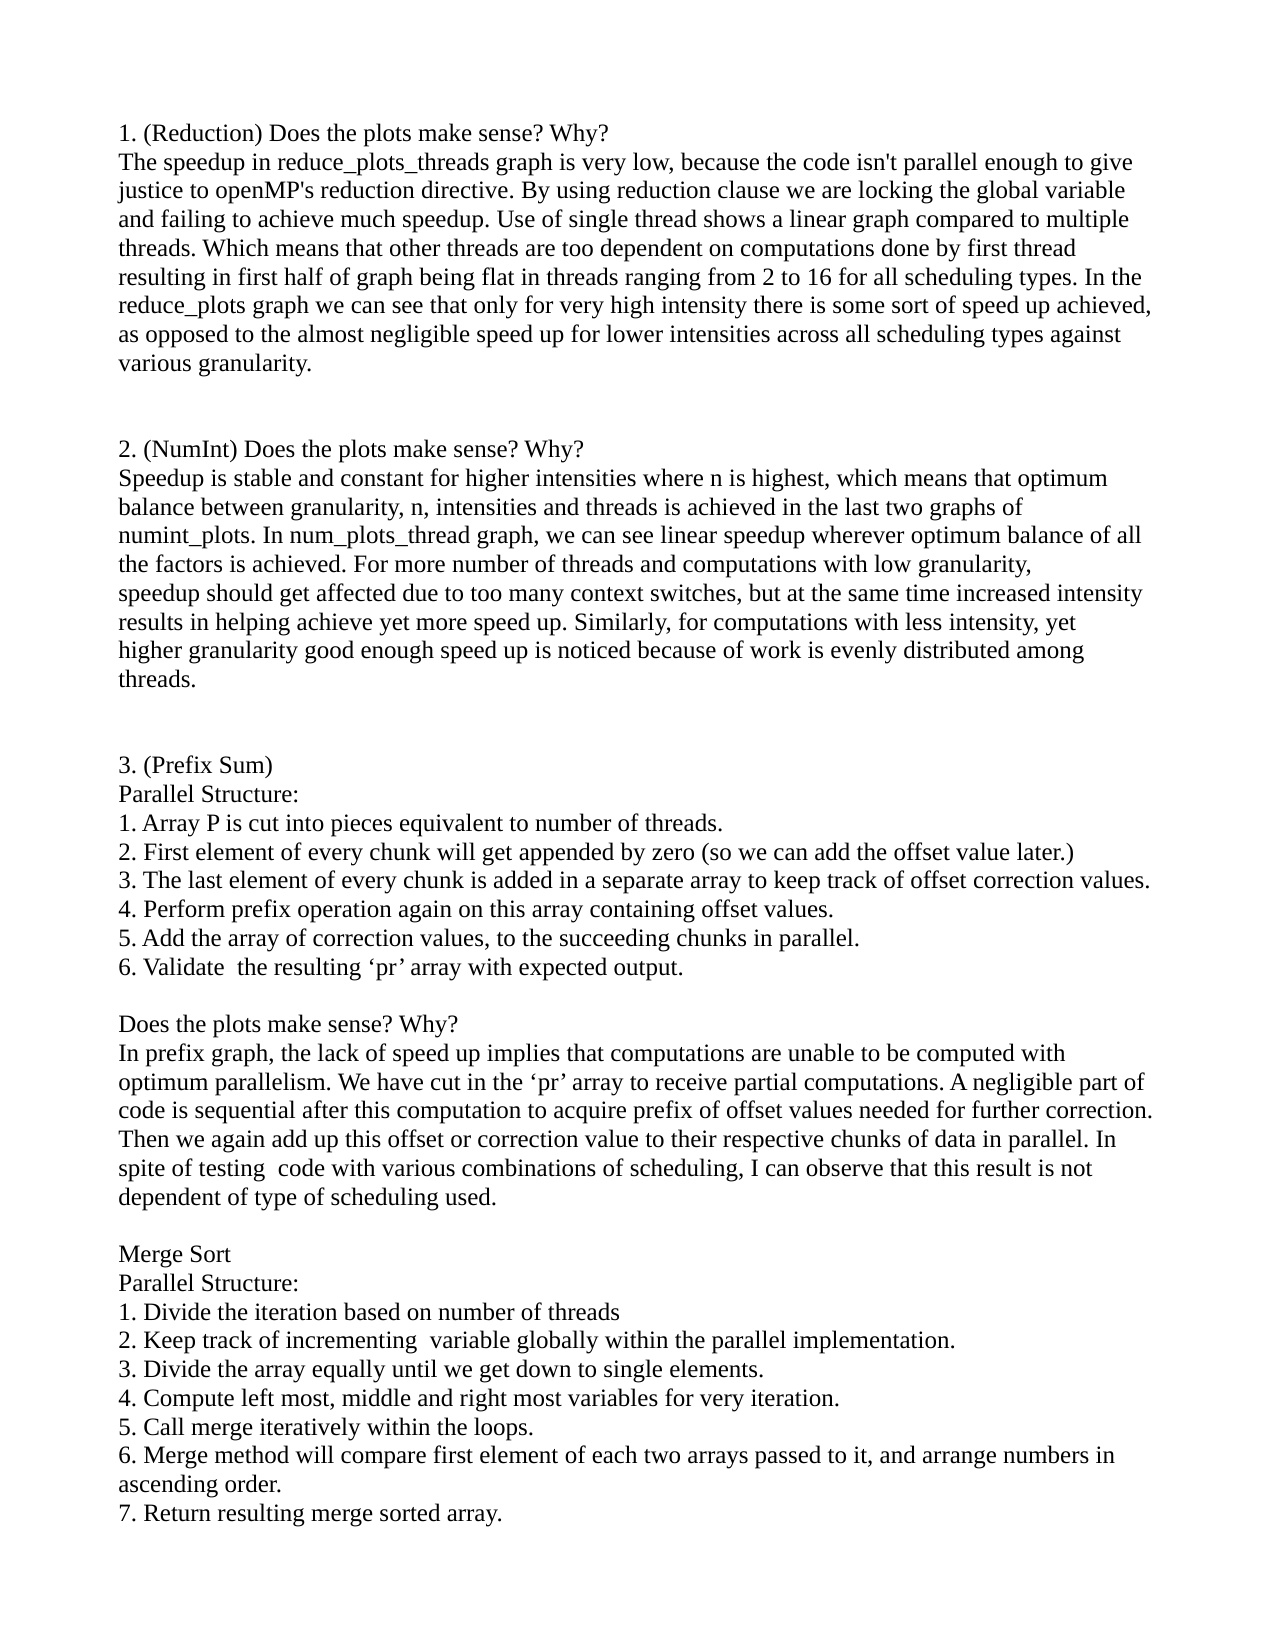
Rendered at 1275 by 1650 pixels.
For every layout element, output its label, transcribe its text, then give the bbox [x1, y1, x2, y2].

text 2. Keep track of incrementing variable globally within the parallel implementation. [118, 1326, 1157, 1354]
text Merge Sort [118, 1239, 1157, 1268]
text Parallel Structure: [118, 1268, 1157, 1297]
text 5. Call merge iteratively within the loops. [118, 1412, 1157, 1441]
text and failing to achieve much speedup. Use of single thread shows a linear graph compared to multiple [118, 204, 1157, 233]
text 3. (Prefix Sum) [118, 751, 1157, 779]
text the factors is achieved. For more number of threads and computations with low granularity, [118, 549, 1157, 578]
text Speedup is stable and constant for higher intensities where n is highest, which means that optimum [118, 463, 1157, 492]
text In prefix graph, the lack of speed up implies that computations are unable to be computed with optimum parallelism. We have cut in the ‘pr’ array to receive partial computations. A negligible part of code is sequential after this computation to acquire prefix of offset values needed for further correction. Then we again add up this offset or correction value to their respective chunks of data in parallel. In spite of testing code with various combinations of scheduling, I can observe that this result is not dependent of type of scheduling used. [118, 1038, 1157, 1211]
text 3. Divide the array equally until we get down to single elements. [118, 1354, 1157, 1383]
text 7. Return resulting merge sorted array. [118, 1498, 1157, 1527]
text 6. Merge method will compare first element of each two arrays passed to it, and arrange numbers in ascending order. [118, 1441, 1157, 1498]
text 1. Divide the iteration based on number of threads [118, 1297, 1157, 1326]
text Parallel Structure: [118, 779, 1157, 808]
text 4. Compute left most, middle and right most variables for very iteration. [118, 1383, 1157, 1412]
text 6. Validate the resulting ‘pr’ array with expected output. [118, 952, 1157, 981]
text 2. (NumInt) Does the plots make sense? Why? [118, 434, 1157, 463]
text higher granularity good enough speed up is noticed because of work is evenly distributed among threads. [118, 636, 1157, 693]
text 1. Array P is cut into pieces equivalent to number of threads. [118, 808, 1157, 837]
text threads. Which means that other threads are too dependent on computations done by first thread [118, 233, 1157, 262]
text 5. Add the array of correction values, to the succeeding chunks in parallel. [118, 923, 1157, 952]
text 4. Perform prefix operation again on this array containing offset values. [118, 894, 1157, 923]
text 3. The last element of every chunk is added in a separate array to keep track of offset correction values. [118, 866, 1157, 894]
text as opposed to the almost negligible speed up for lower intensities across all scheduling types against [118, 319, 1157, 348]
text justice to openMP's reduction directive. By using reduction clause we are locking the global variable [118, 176, 1157, 204]
text speedup should get affected due to too many context switches, but at the same time increased intensity [118, 578, 1157, 607]
text 2. First element of every chunk will get appended by zero (so we can add the offset value later.) [118, 837, 1157, 866]
text 1. (Reduction) Does the plots make sense? Why? [118, 118, 1157, 147]
text Does the plots make sense? Why? [118, 1009, 1157, 1038]
text various granularity. [118, 348, 1157, 377]
text results in helping achieve yet more speed up. Similarly, for computations with less intensity, yet [118, 607, 1157, 636]
text reduce_plots graph we can see that only for very high intensity there is some sort of speed up achieved, [118, 291, 1157, 319]
text numint_plots. In num_plots_thread graph, we can see linear speedup wherever optimum balance of all [118, 521, 1157, 549]
text resulting in first half of graph being flat in threads ranging from 2 to 16 for all scheduling types. In the [118, 262, 1157, 291]
text The speedup in reduce_plots_threads graph is very low, because the code isn't parallel enough to give [118, 147, 1157, 176]
text balance between granularity, n, intensities and threads is achieved in the last two graphs of [118, 492, 1157, 521]
